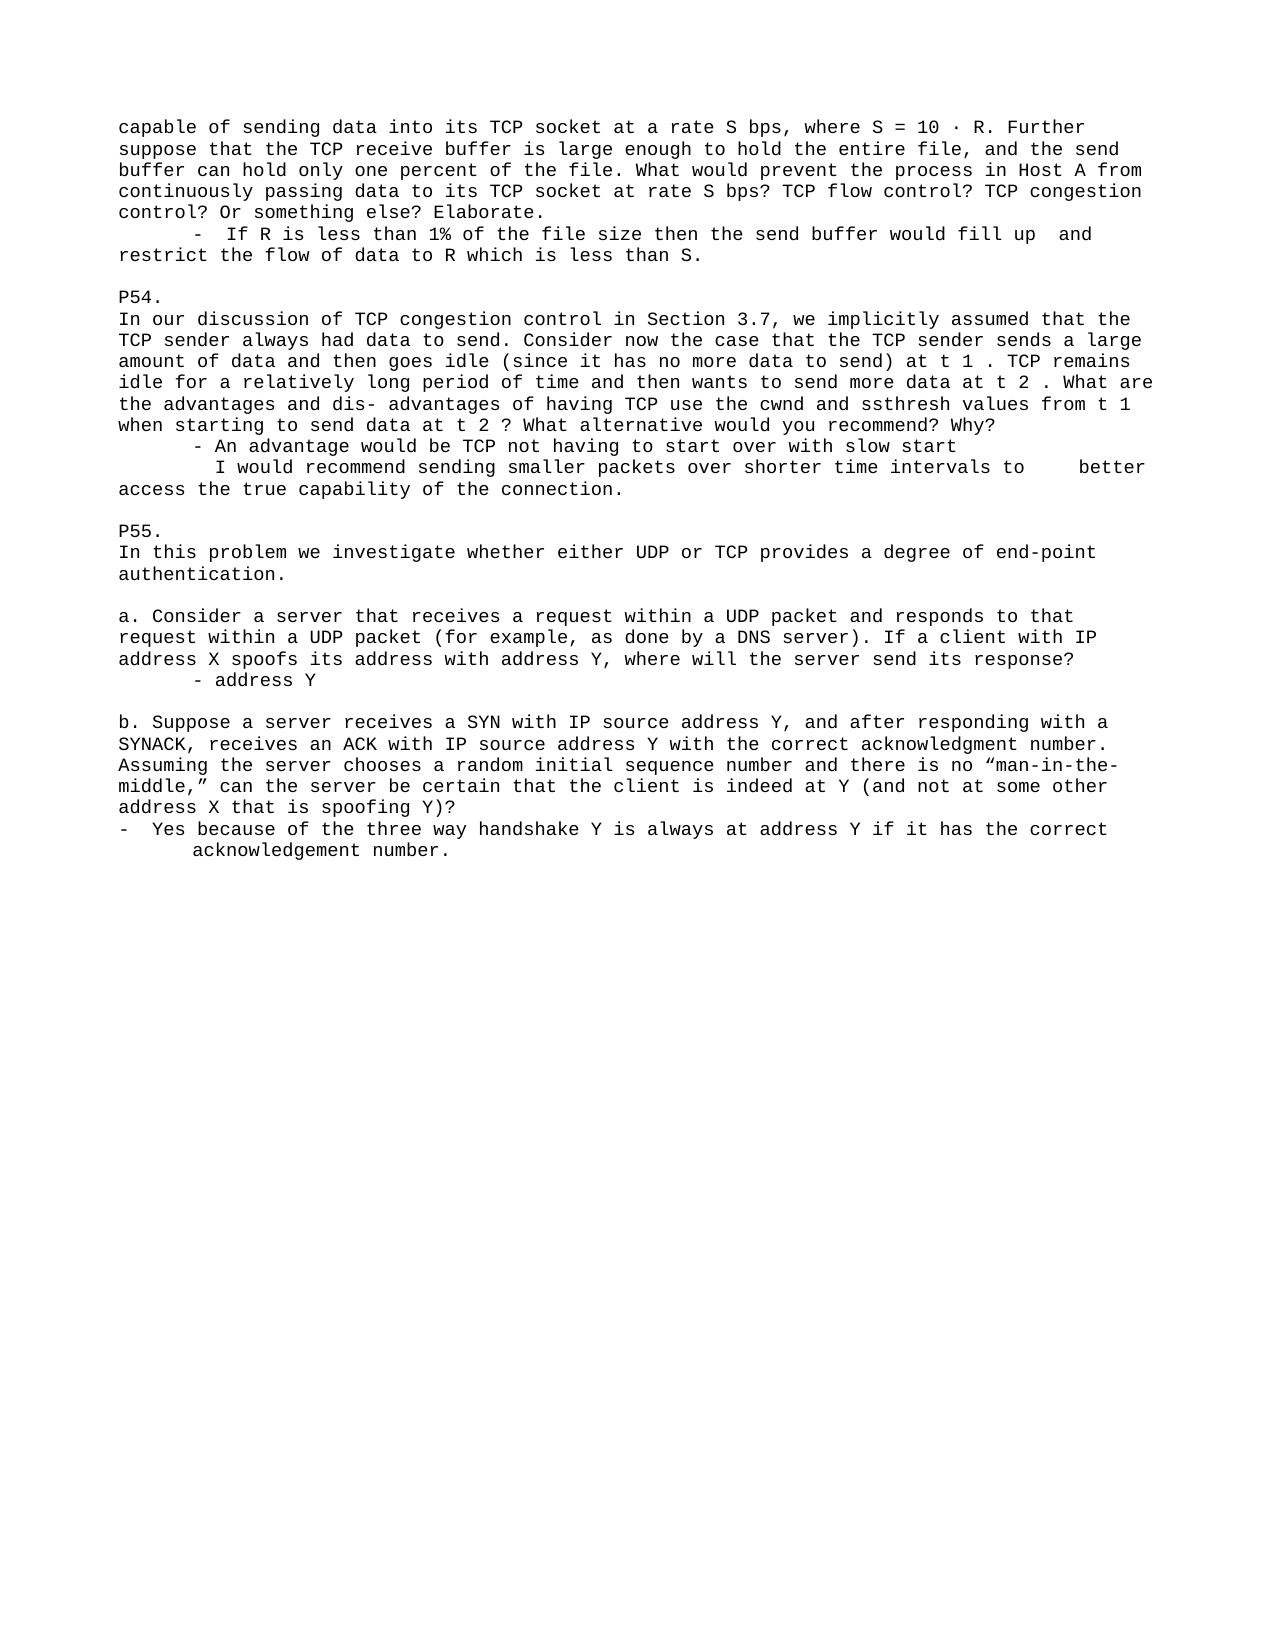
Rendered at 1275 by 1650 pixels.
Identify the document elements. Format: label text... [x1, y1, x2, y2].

text - An advantage would be TCP not having to start over with slow start [118, 437, 1157, 458]
text capable of sending data into its TCP socket at a rate S bps, where S = 10 · R. Further suppose that the TCP receive buffer is large enough to hold the entire file, and the send buffer can hold only one percent of the file. What would prevent the process in Host A from continuously passing data to its TCP socket at rate S bps? TCP flow control? TCP congestion control? Or something else? Elaborate. [118, 118, 1157, 224]
text - If R is less than 1% of the file size then the send buffer would fill up and restrict the flow of data to R which is less than S. [118, 224, 1157, 267]
text P54. [118, 288, 1157, 309]
text P55. [118, 522, 1157, 543]
text b. Suppose a server receives a SYN with IP source address Y, and after responding with a SYNACK, receives an ACK with IP source address Y with the correct acknowledgment number. Assuming the server chooses a random initial sequence number and there is no “man-in-the-middle,” can the server be certain that the client is indeed at Y (and not at some other address X that is spoofing Y)? [118, 713, 1157, 819]
text - Yes because of the three way handshake Y is always at address Y if it has the correct acknowledgement number. [118, 819, 1157, 862]
text a. Consider a server that receives a request within a UDP packet and responds to that request within a UDP packet (for example, as done by a DNS server). If a client with IP address X spoofs its address with address Y, where will the server send its response? [118, 607, 1157, 671]
text In our discussion of TCP congestion control in Section 3.7, we implicitly assumed that the TCP sender always had data to send. Consider now the case that the TCP sender sends a large amount of data and then goes idle (since it has no more data to send) at t 1 . TCP remains idle for a relatively long period of time and then wants to send more data at t 2 . What are the advantages and dis- advantages of having TCP use the cwnd and ssthresh values from t 1 when starting to send data at t 2 ? What alternative would you recommend? Why? [118, 309, 1157, 437]
text - address Y [118, 671, 1157, 692]
text I would recommend sending smaller packets over shorter time intervals to better access the true capability of the connection. [118, 458, 1157, 501]
text In this problem we investigate whether either UDP or TCP provides a degree of end-point authentication. [118, 543, 1157, 586]
